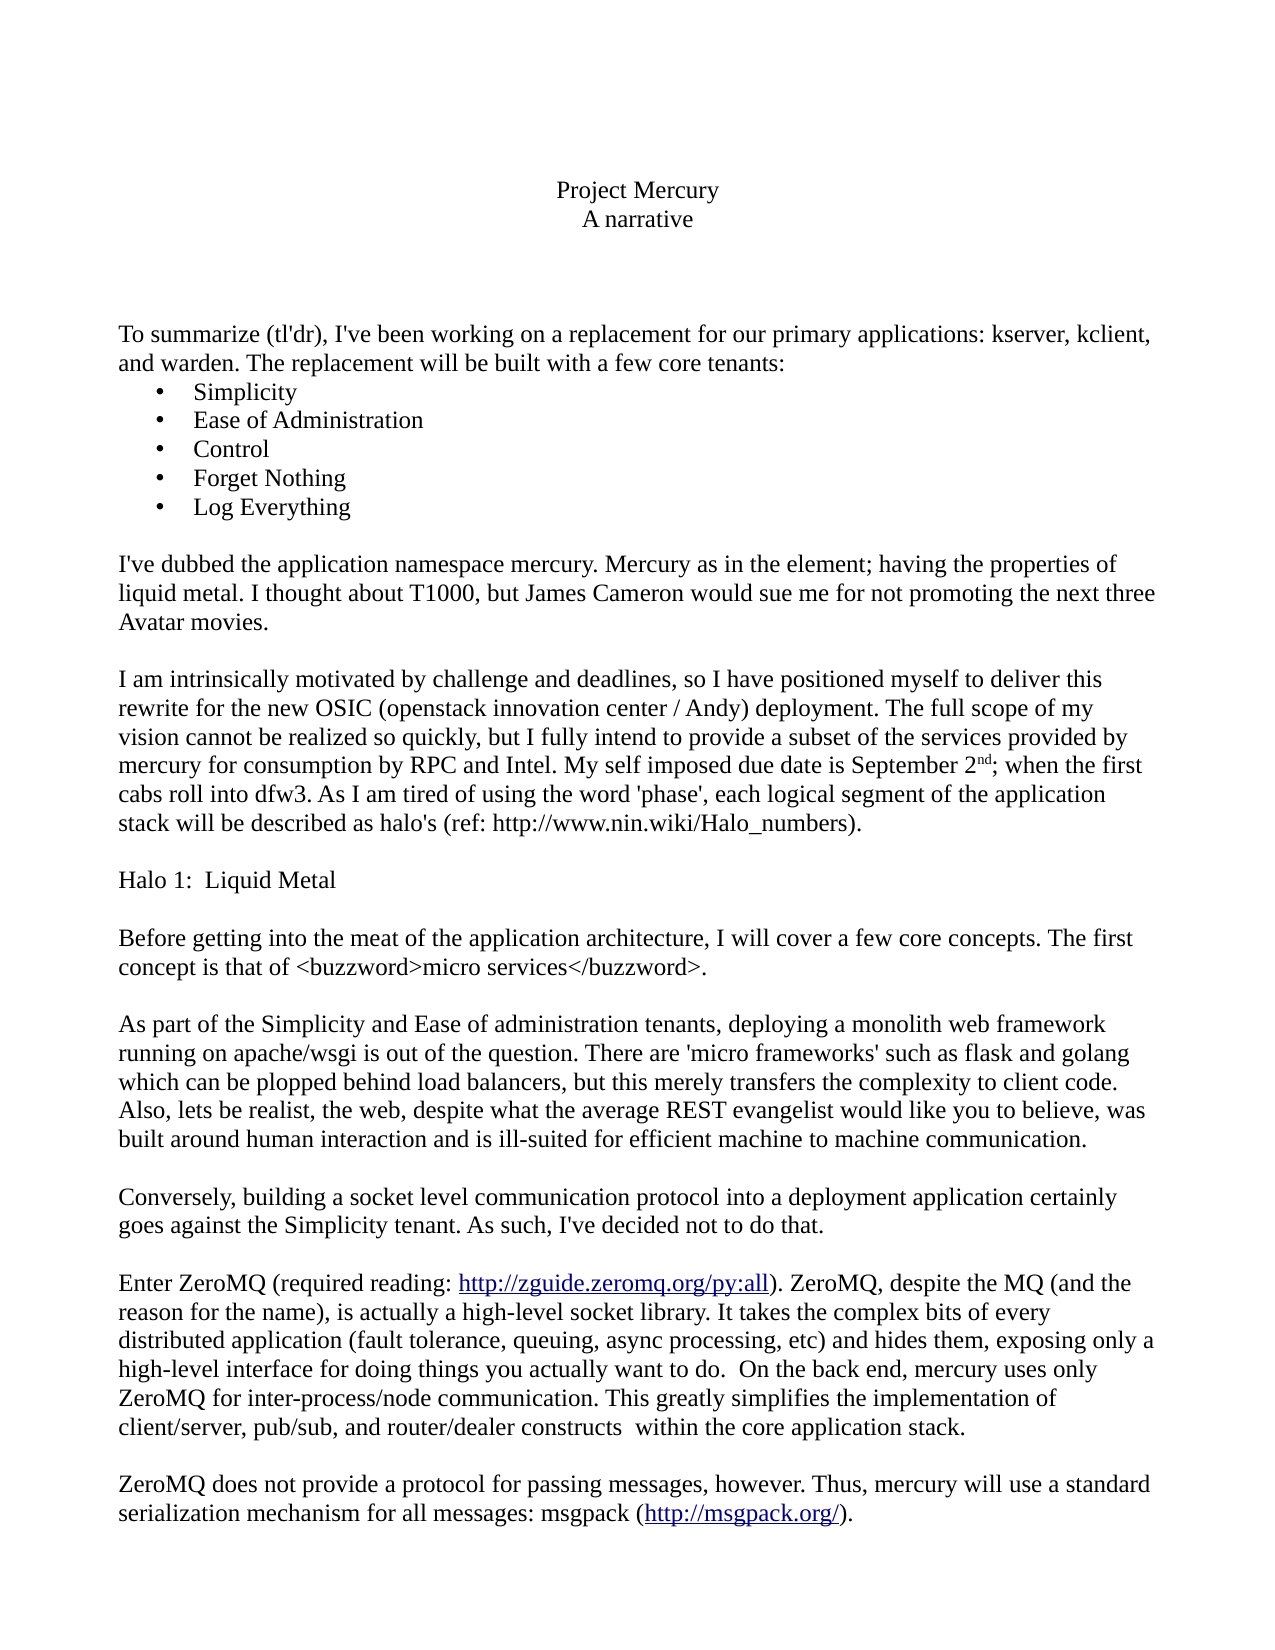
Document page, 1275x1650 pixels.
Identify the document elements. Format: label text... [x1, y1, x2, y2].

list Log Everything [156, 492, 1157, 521]
list Ease of Administration [156, 406, 1157, 434]
list Forget Nothing [156, 463, 1157, 492]
text ZeroMQ does not provide a protocol for passing messages, however. Thus, mercury will use a standard serialization mechanism for all messages: msgpack (http://msgpack.org/). [118, 1469, 1157, 1527]
text As part of the Simplicity and Ease of administration tenants, deploying a monolith web framework running on apache/wsgi is out of the question. There are 'micro frameworks' such as flask and golang which can be plopped behind load balancers, but this merely transfers the complexity to client code. Also, lets be realist, the web, despite what the average REST evangelist would like you to believe, was built around human interaction and is ill-suited for efficient machine to machine communication. [118, 1009, 1157, 1153]
text Project Mercury [118, 176, 1157, 204]
text I've dubbed the application namespace mercury. Mercury as in the element; having the properties of liquid metal. I thought about T1000, but James Cameron would sue me for not promoting the next three Avatar movies. [118, 549, 1157, 636]
text Before getting into the meat of the application architecture, I will cover a few core concepts. The first concept is that of <buzzword>micro services</buzzword>. [118, 923, 1157, 981]
list Control [156, 434, 1157, 463]
list Simplicity [156, 377, 1157, 406]
text A narrative [118, 204, 1157, 233]
text Halo 1: Liquid Metal [118, 866, 1157, 894]
text I am intrinsically motivated by challenge and deadlines, so I have positioned myself to deliver this rewrite for the new OSIC (openstack innovation center / Andy) deployment. The full scope of my vision cannot be realized so quickly, but I fully intend to provide a subset of the services provided by mercury for consumption by RPC and Intel. My self imposed due date is September 2nd; when the first cabs roll into dfw3. As I am tired of using the word 'phase', each logical segment of the application stack will be described as halo's (ref: http://www.nin.wiki/Halo_numbers). [118, 664, 1157, 837]
text Conversely, building a socket level communication protocol into a deployment application certainly goes against the Simplicity tenant. As such, I've decided not to do that. [118, 1182, 1157, 1239]
text Enter ZeroMQ (required reading: http://zguide.zeromq.org/py:all). ZeroMQ, despite the MQ (and the reason for the name), is actually a high-level socket library. It takes the complex bits of every distributed application (fault tolerance, queuing, async processing, etc) and hides them, exposing only a high-level interface for doing things you actually want to do. On the back end, mercury uses only ZeroMQ for inter-process/node communication. This greatly simplifies the implementation of client/server, pub/sub, and router/dealer constructs within the core application stack. [118, 1268, 1157, 1441]
text To summarize (tl'dr), I've been working on a replacement for our primary applications: kserver, kclient, and warden. The replacement will be built with a few core tenants: [118, 319, 1157, 377]
